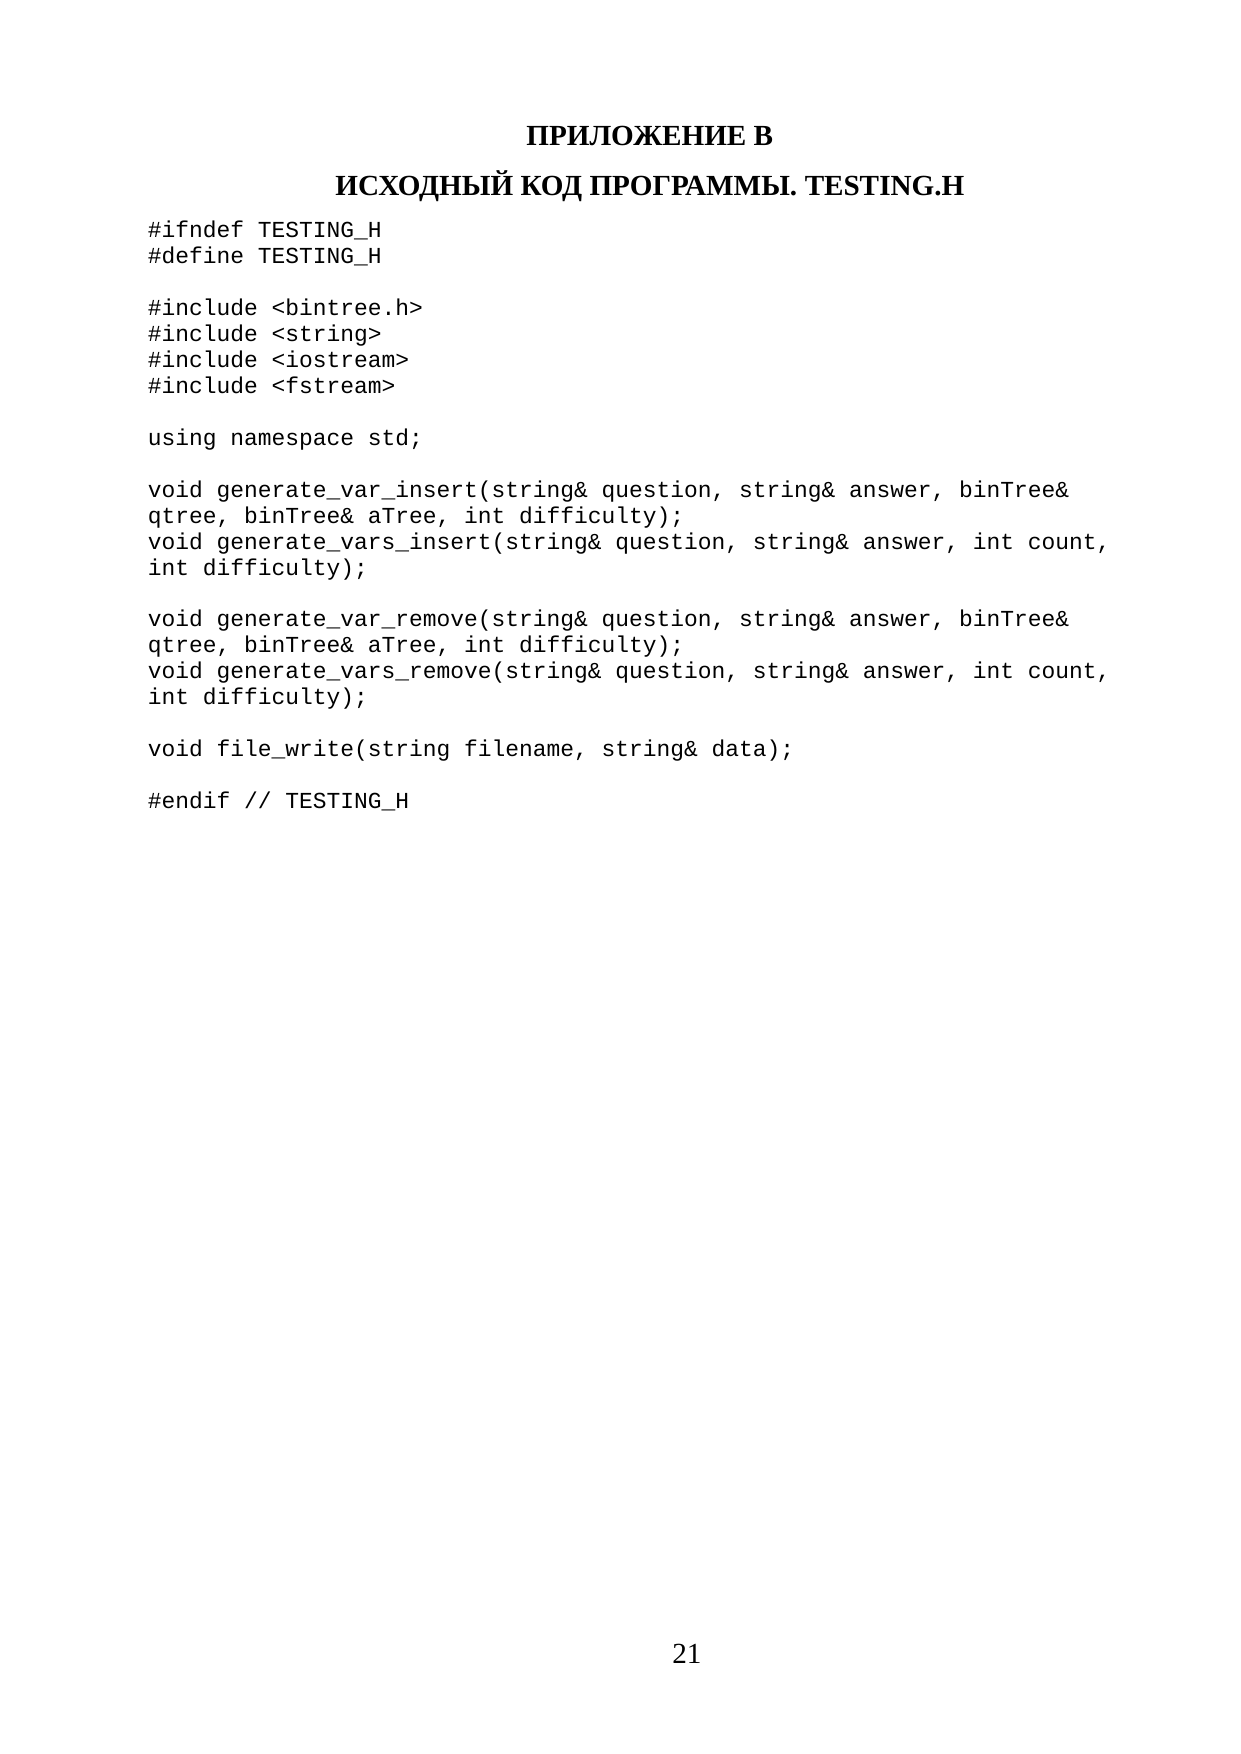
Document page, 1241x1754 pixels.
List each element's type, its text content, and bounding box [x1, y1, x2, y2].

text void generate_var_remove(string& question, string& answer, binTree& qtree, binTree& aTree, int difficulty); [148, 608, 1152, 660]
text #define TESTING_H [148, 245, 1152, 271]
text #include <bintree.h> [148, 297, 1152, 322]
text #include <fstream> [148, 374, 1152, 400]
text void generate_var_insert(string& question, string& answer, binTree& qtree, binTree& aTree, int difficulty); [148, 478, 1152, 530]
text #ifndef TESTING_H [148, 219, 1152, 245]
text using namespace std; [148, 426, 1152, 452]
text #include <iostream> [148, 348, 1152, 374]
text void generate_vars_remove(string& question, string& answer, int count, int difficulty); [148, 660, 1152, 712]
subtitle Приложение в исходный код программы. testing.h [148, 118, 1152, 202]
text void generate_vars_insert(string& question, string& answer, int count, int difficulty); [148, 530, 1152, 582]
text void file_write(string filename, string& data); [148, 737, 1152, 763]
text #include <string> [148, 322, 1152, 348]
text #endif // TESTING_H [148, 789, 1152, 815]
